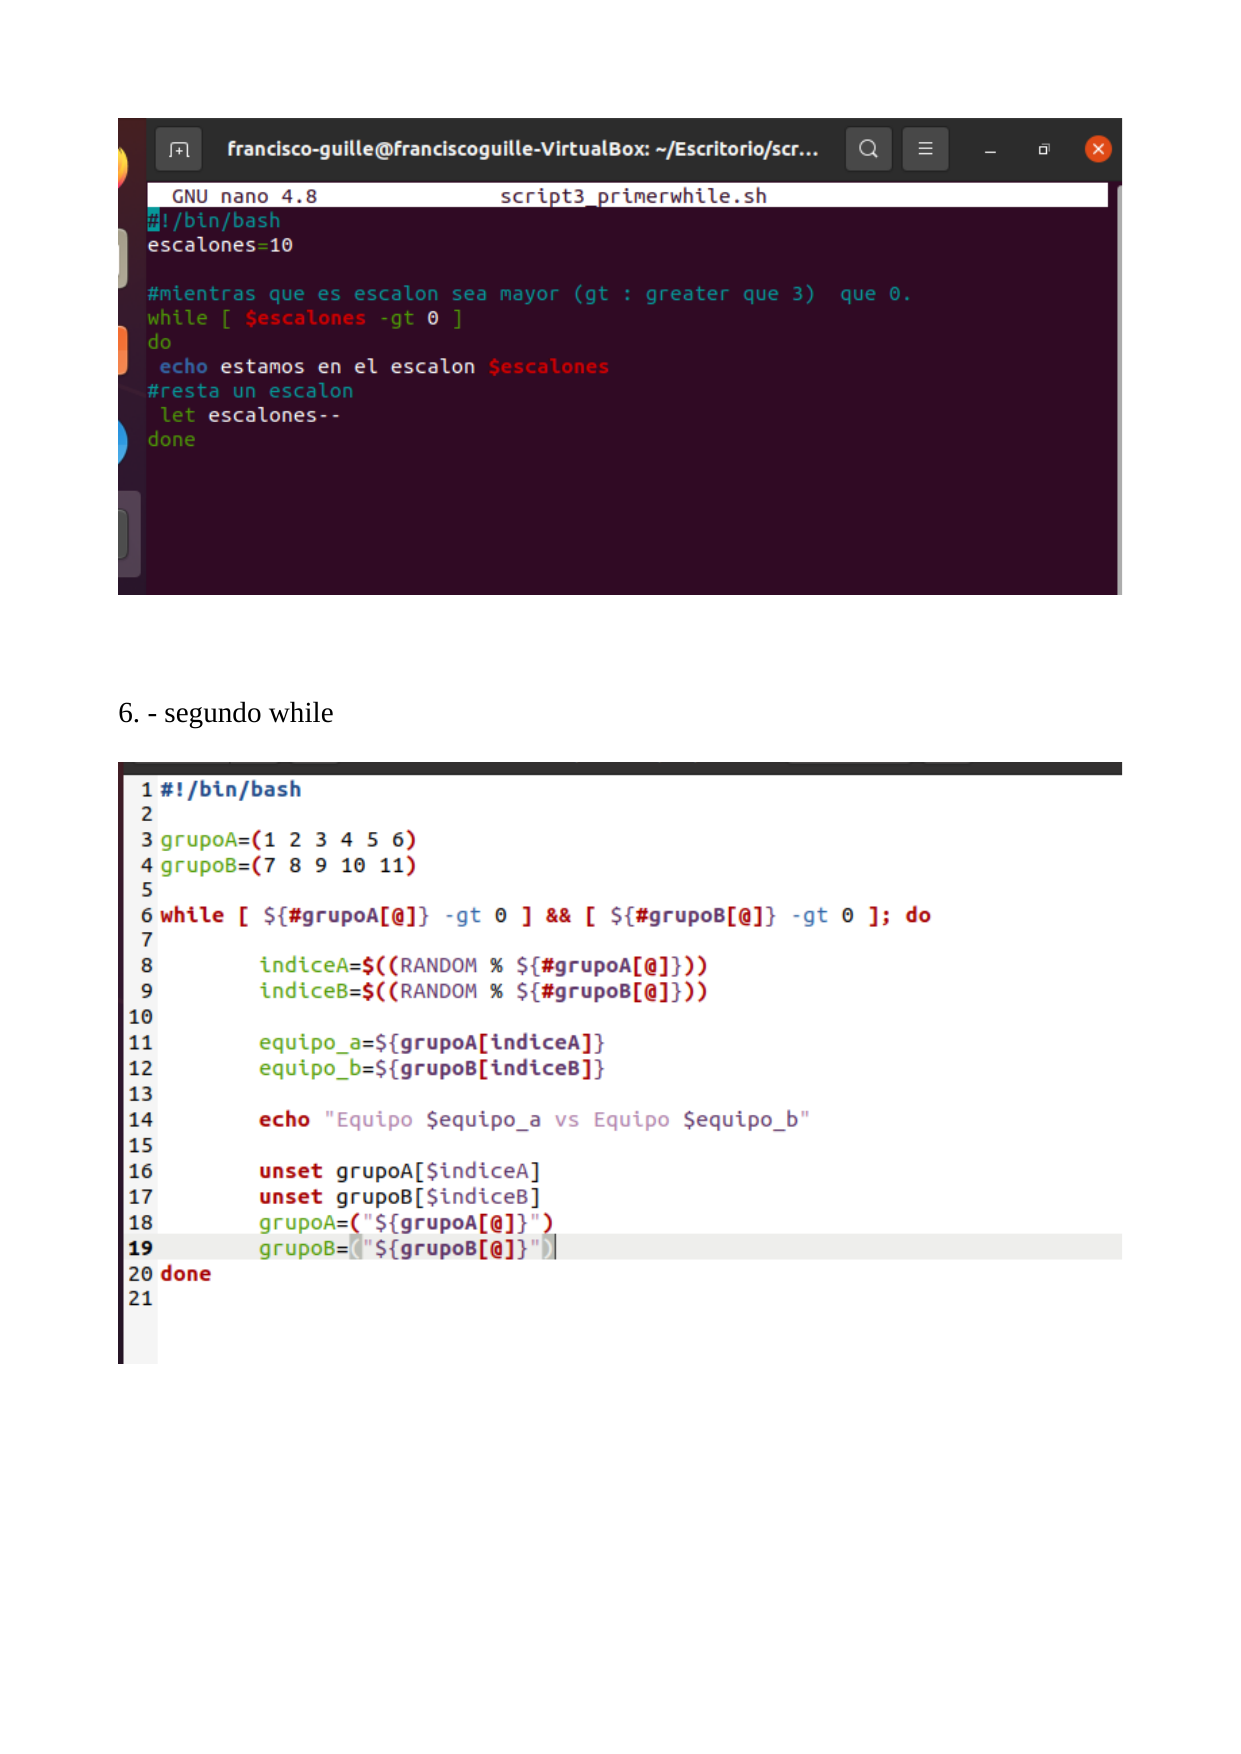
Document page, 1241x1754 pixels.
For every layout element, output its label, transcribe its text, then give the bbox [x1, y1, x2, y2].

picture [118, 762, 1123, 1364]
text 6. - segundo while [118, 695, 1122, 728]
picture [118, 118, 1123, 595]
